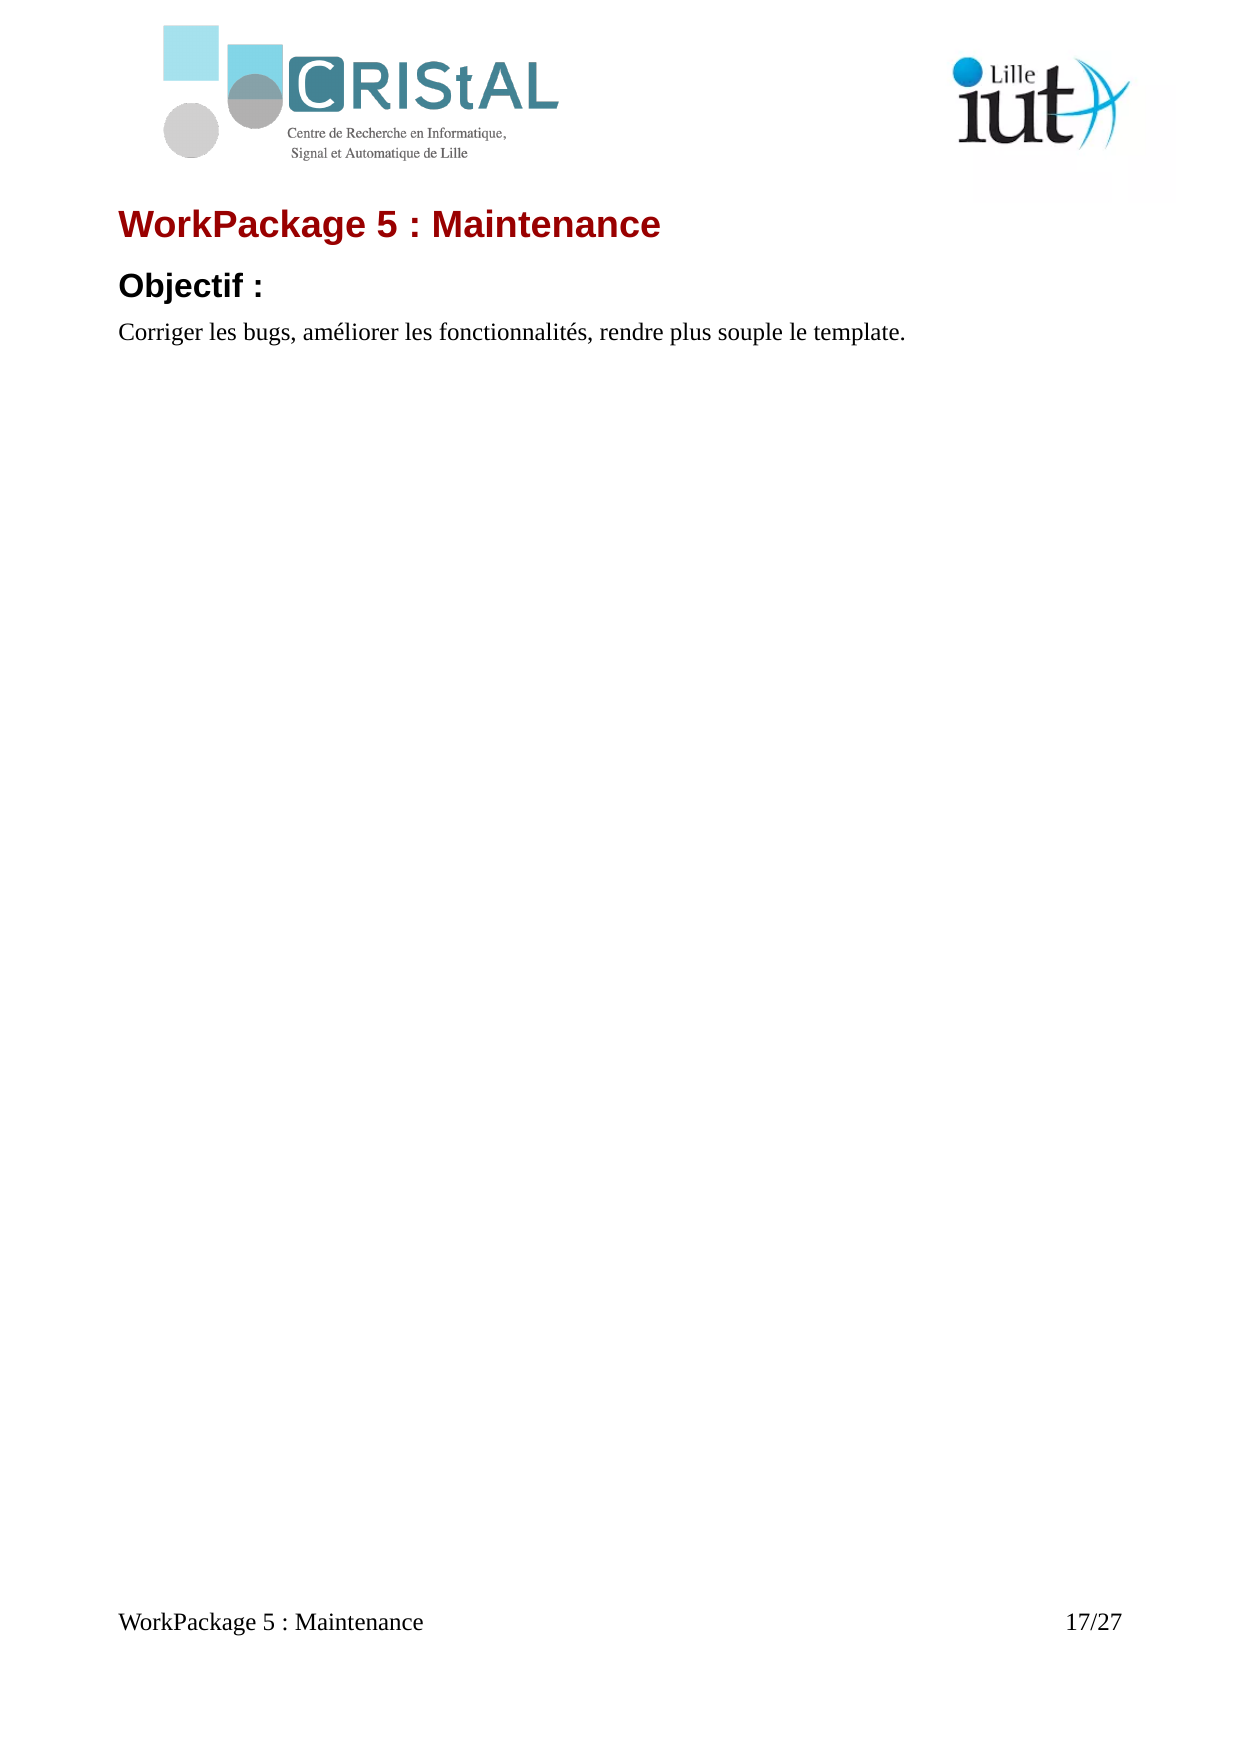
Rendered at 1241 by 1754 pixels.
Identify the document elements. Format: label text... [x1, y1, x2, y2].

picture [887, 0, 1176, 203]
subtitle Objectif : [118, 266, 1122, 304]
text Corriger les bugs, améliorer les fonctionnalités, rendre plus souple le template. [118, 317, 1122, 346]
subtitle WorkPackage 5 : Maintenance [118, 201, 1122, 245]
picture [163, 25, 560, 161]
